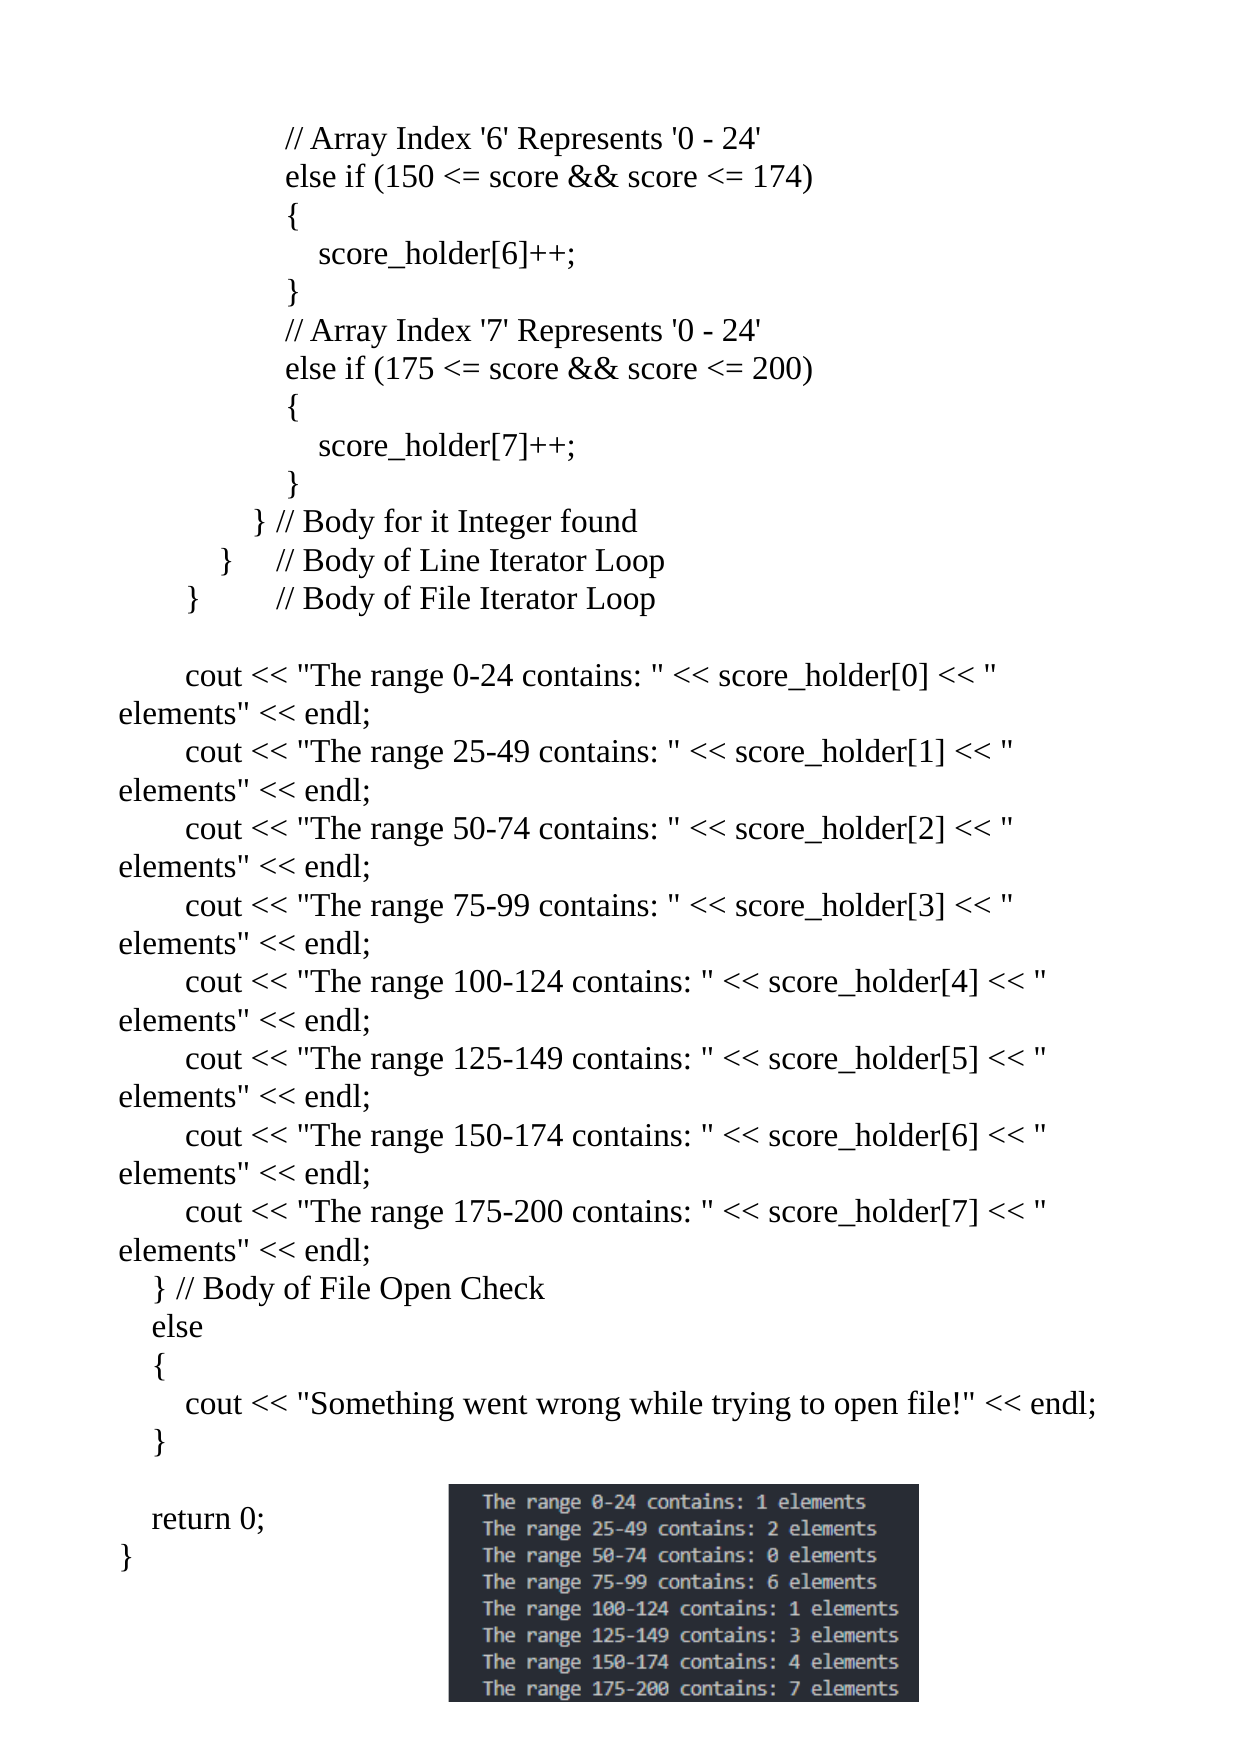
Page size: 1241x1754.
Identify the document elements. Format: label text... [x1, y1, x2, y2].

text else if (150 <= score && score <= 174) [118, 156, 1122, 195]
text cout << "The range 0-24 contains: " << score_holder[0] << " elements" << endl; [118, 655, 1122, 731]
text cout << "The range 175-200 contains: " << score_holder[7] << " elements" << endl; [118, 1191, 1122, 1268]
text score_holder[7]++; [118, 425, 1122, 463]
text cout << "The range 100-124 contains: " << score_holder[4] << " elements" << endl; [118, 961, 1122, 1038]
text else [118, 1306, 1122, 1345]
text cout << "The range 125-149 contains: " << score_holder[5] << " elements" << endl; [118, 1038, 1122, 1115]
text { [118, 1345, 1122, 1383]
text } [118, 1536, 448, 1575]
text // Array Index '6' Represents '0 - 24' [118, 118, 1122, 156]
text } [118, 271, 1122, 310]
text { [118, 386, 1122, 425]
text cout << "The range 75-99 contains: " << score_holder[3] << " elements" << endl; [118, 885, 1122, 961]
text } [118, 463, 1122, 501]
picture [448, 1484, 919, 1702]
text score_holder[6]++; [118, 233, 1122, 271]
text } [118, 1421, 1122, 1460]
text cout << "The range 50-74 contains: " << score_holder[2] << " elements" << endl; [118, 808, 1122, 885]
text [919, 1536, 1122, 1575]
text } // Body of File Iterator Loop [118, 578, 1122, 616]
text { [118, 195, 1122, 233]
text } // Body for it Integer found [118, 501, 1122, 540]
text cout << "Something went wrong while trying to open file!" << endl; [118, 1383, 1122, 1421]
text else if (175 <= score && score <= 200) [118, 348, 1122, 386]
text return 0; [118, 1498, 448, 1536]
text } // Body of Line Iterator Loop [118, 540, 1122, 578]
text } // Body of File Open Check [118, 1268, 1122, 1306]
text // Array Index '7' Represents '0 - 24' [118, 310, 1122, 348]
text [919, 1498, 1122, 1536]
text cout << "The range 150-174 contains: " << score_holder[6] << " elements" << endl; [118, 1115, 1122, 1191]
text cout << "The range 25-49 contains: " << score_holder[1] << " elements" << endl; [118, 731, 1122, 808]
